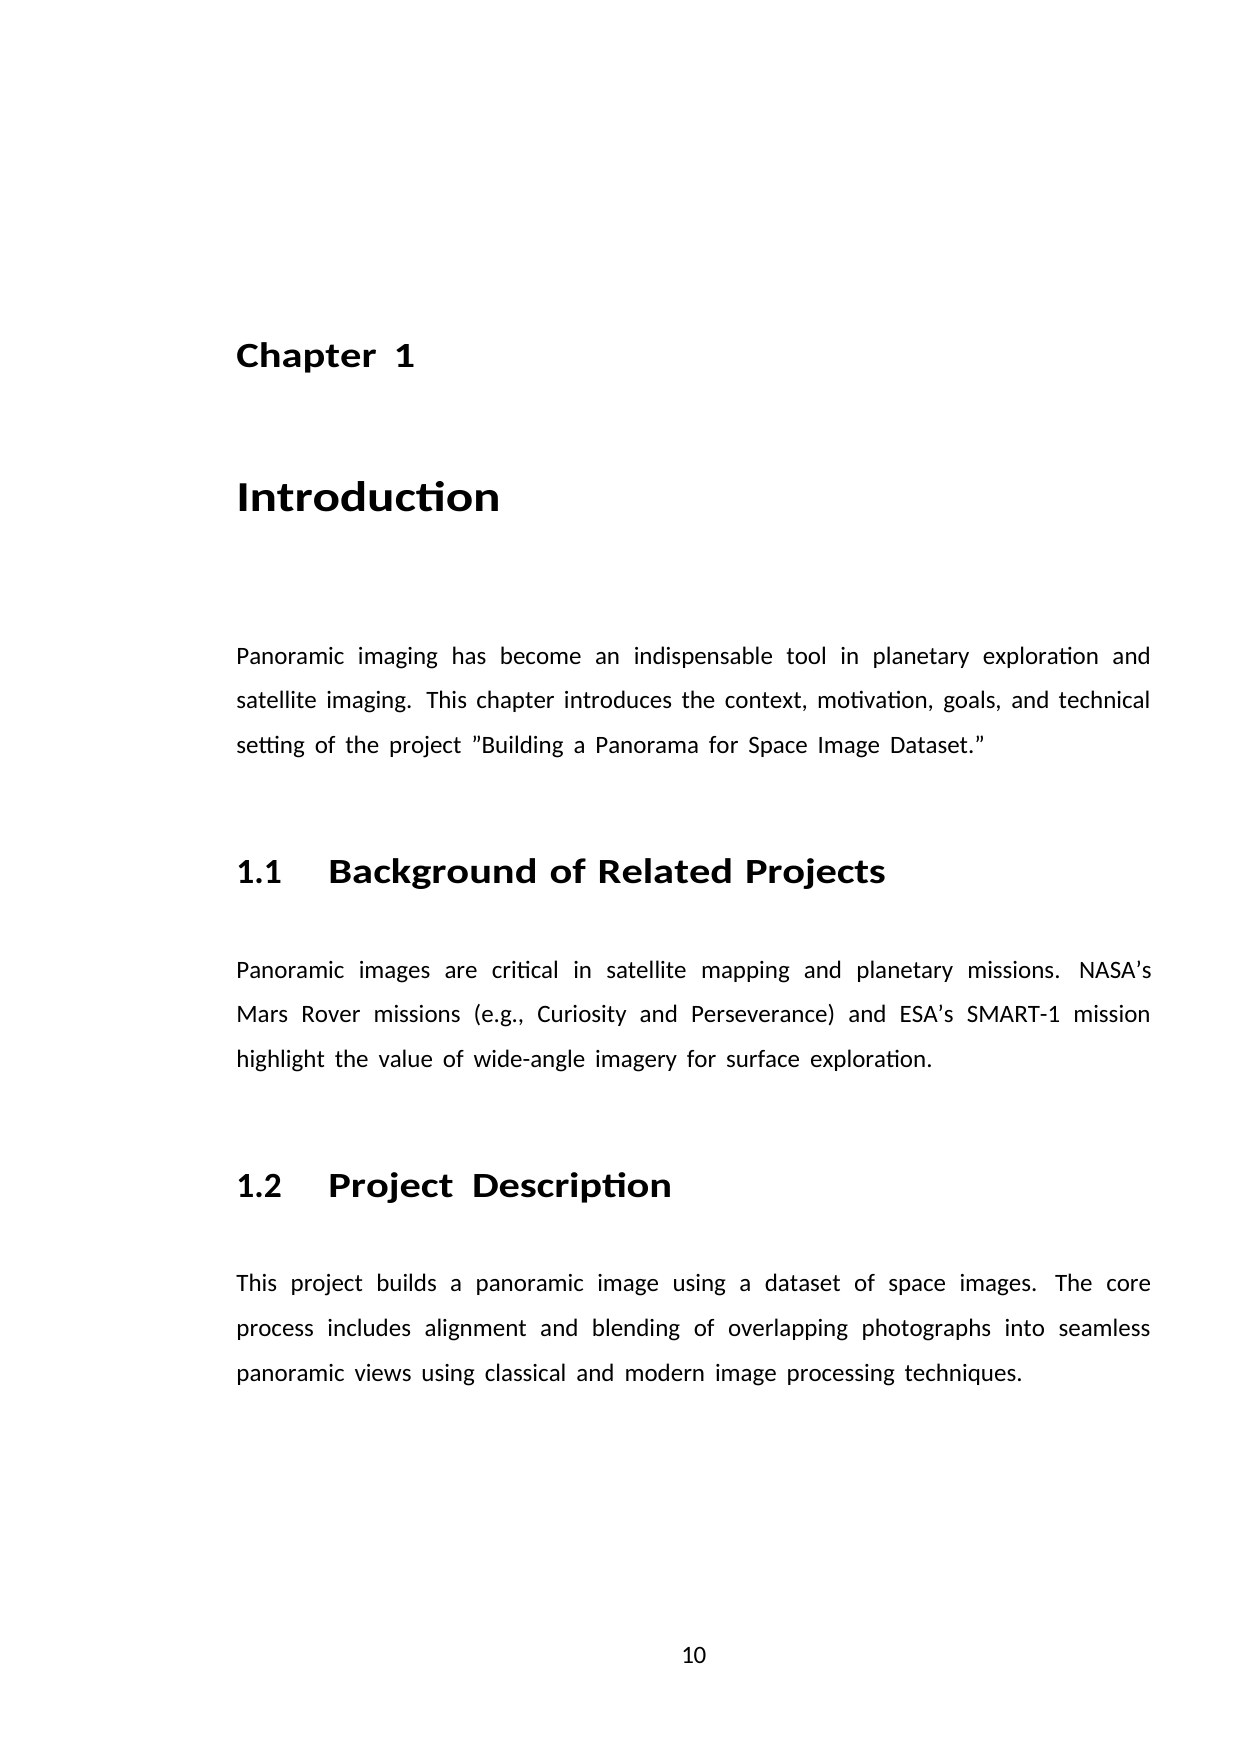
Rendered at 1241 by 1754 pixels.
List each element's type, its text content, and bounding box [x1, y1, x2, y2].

subtitle Background of Related Projects [236, 849, 1181, 893]
subtitle Project Description [236, 1163, 1181, 1207]
text Chapter 1 [236, 333, 1181, 377]
text Panoramic images are critical in satellite mapping and planetary missions. NASA’s Mars Rover missions (e.g., Curiosity and Perseverance) and ESA’s SMART-1 mission highlight the value of wide-angle imagery for surface exploration. [236, 954, 1152, 1074]
text Panoramic imaging has become an indispensable tool in planetary exploration and satellite imaging. This chapter introduces the context, motivation, goals, and technical setting of the project ”Building a Panorama for Space Image Dataset.” [236, 640, 1152, 760]
text This project builds a panoramic image using a dataset of space images. The core process includes alignment and blending of overlapping photographs into seamless panoramic views using classical and modern image processing techniques. [236, 1267, 1152, 1388]
subtitle Introduction [236, 470, 1181, 522]
text 10 [230, 1640, 1158, 1670]
